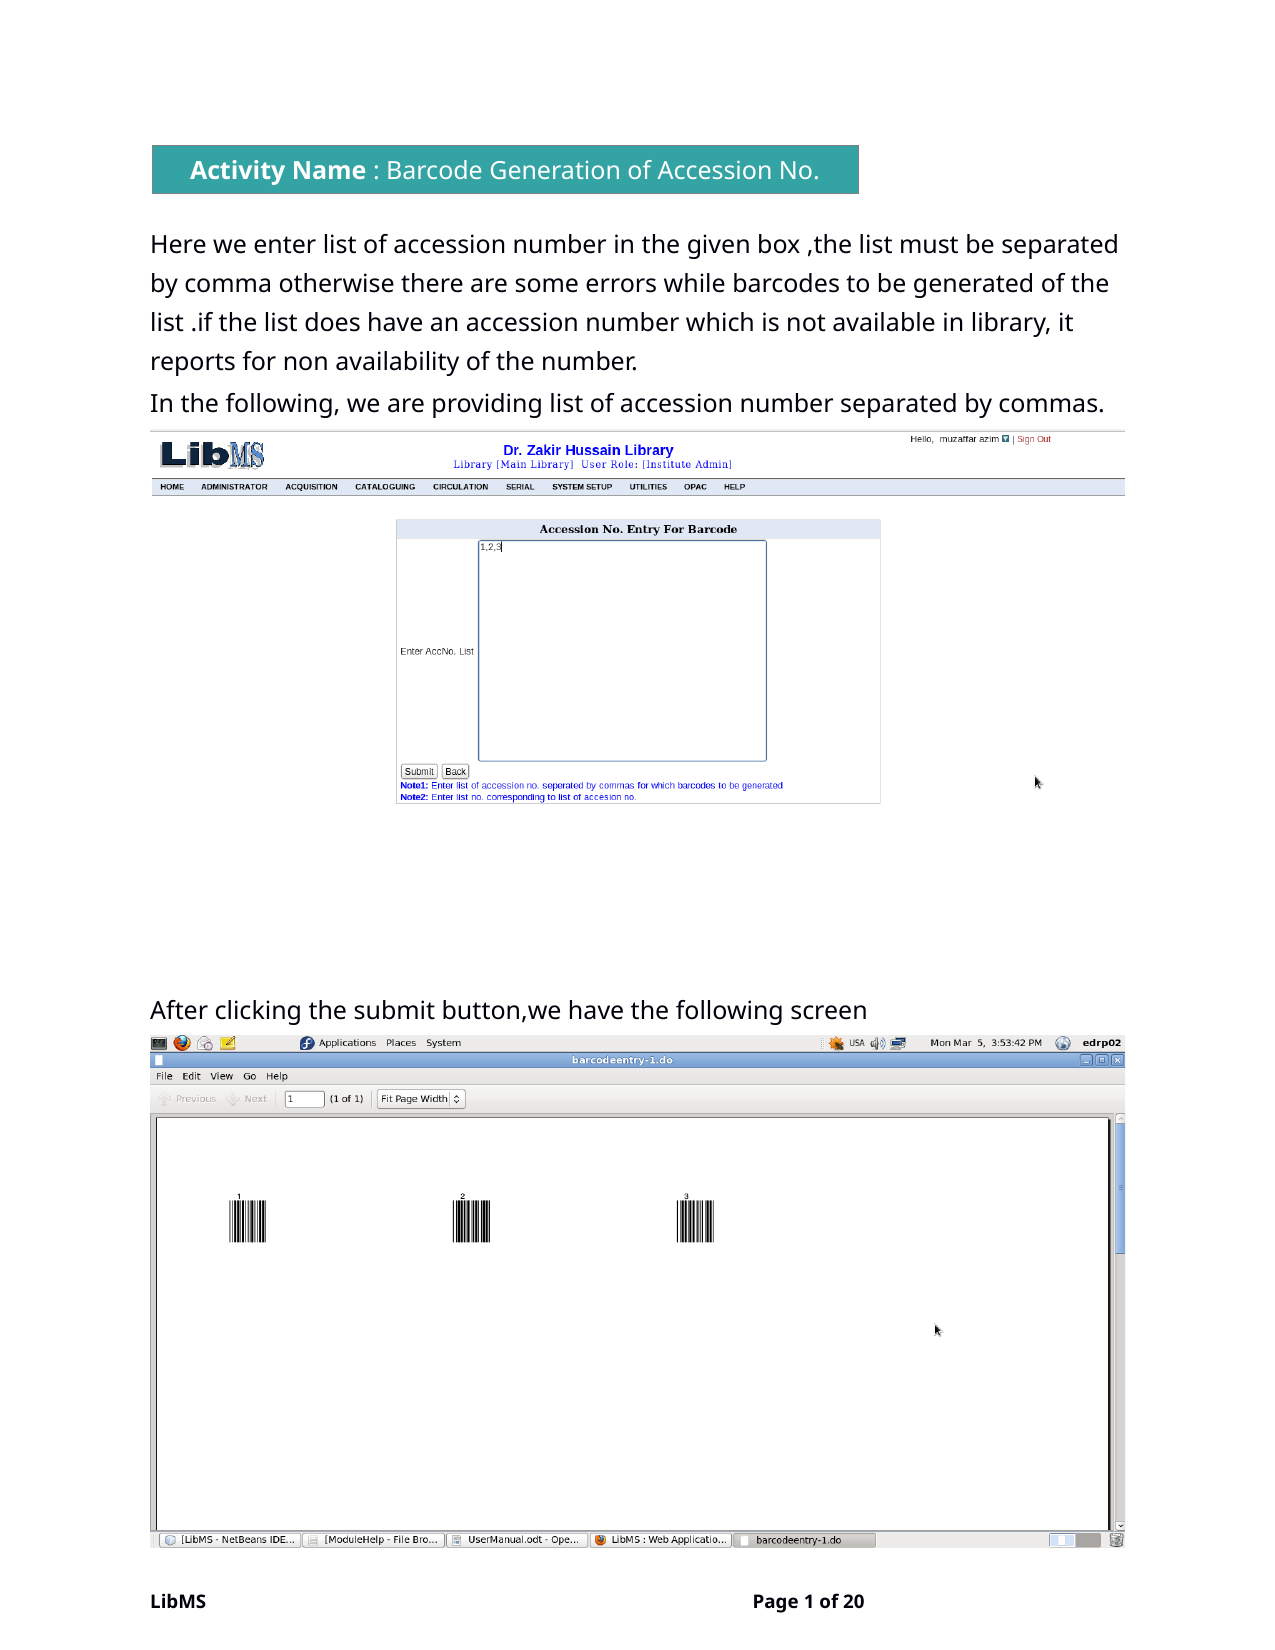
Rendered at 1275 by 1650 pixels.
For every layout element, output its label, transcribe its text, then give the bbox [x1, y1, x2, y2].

picture [150, 1035, 1125, 1548]
text After clicking the submit button,we have the following screen [150, 988, 1125, 1027]
picture [150, 428, 1125, 988]
text Here we enter list of accession number in the given box ,the list must be separated by comma otherwise there are some errors while barcodes to be generated of the list .if the list does have an accession number which is not available in library, it reports for non availability of the number. [150, 226, 1125, 378]
text In the following, we are providing list of accession number separated by commas. [150, 386, 1125, 420]
